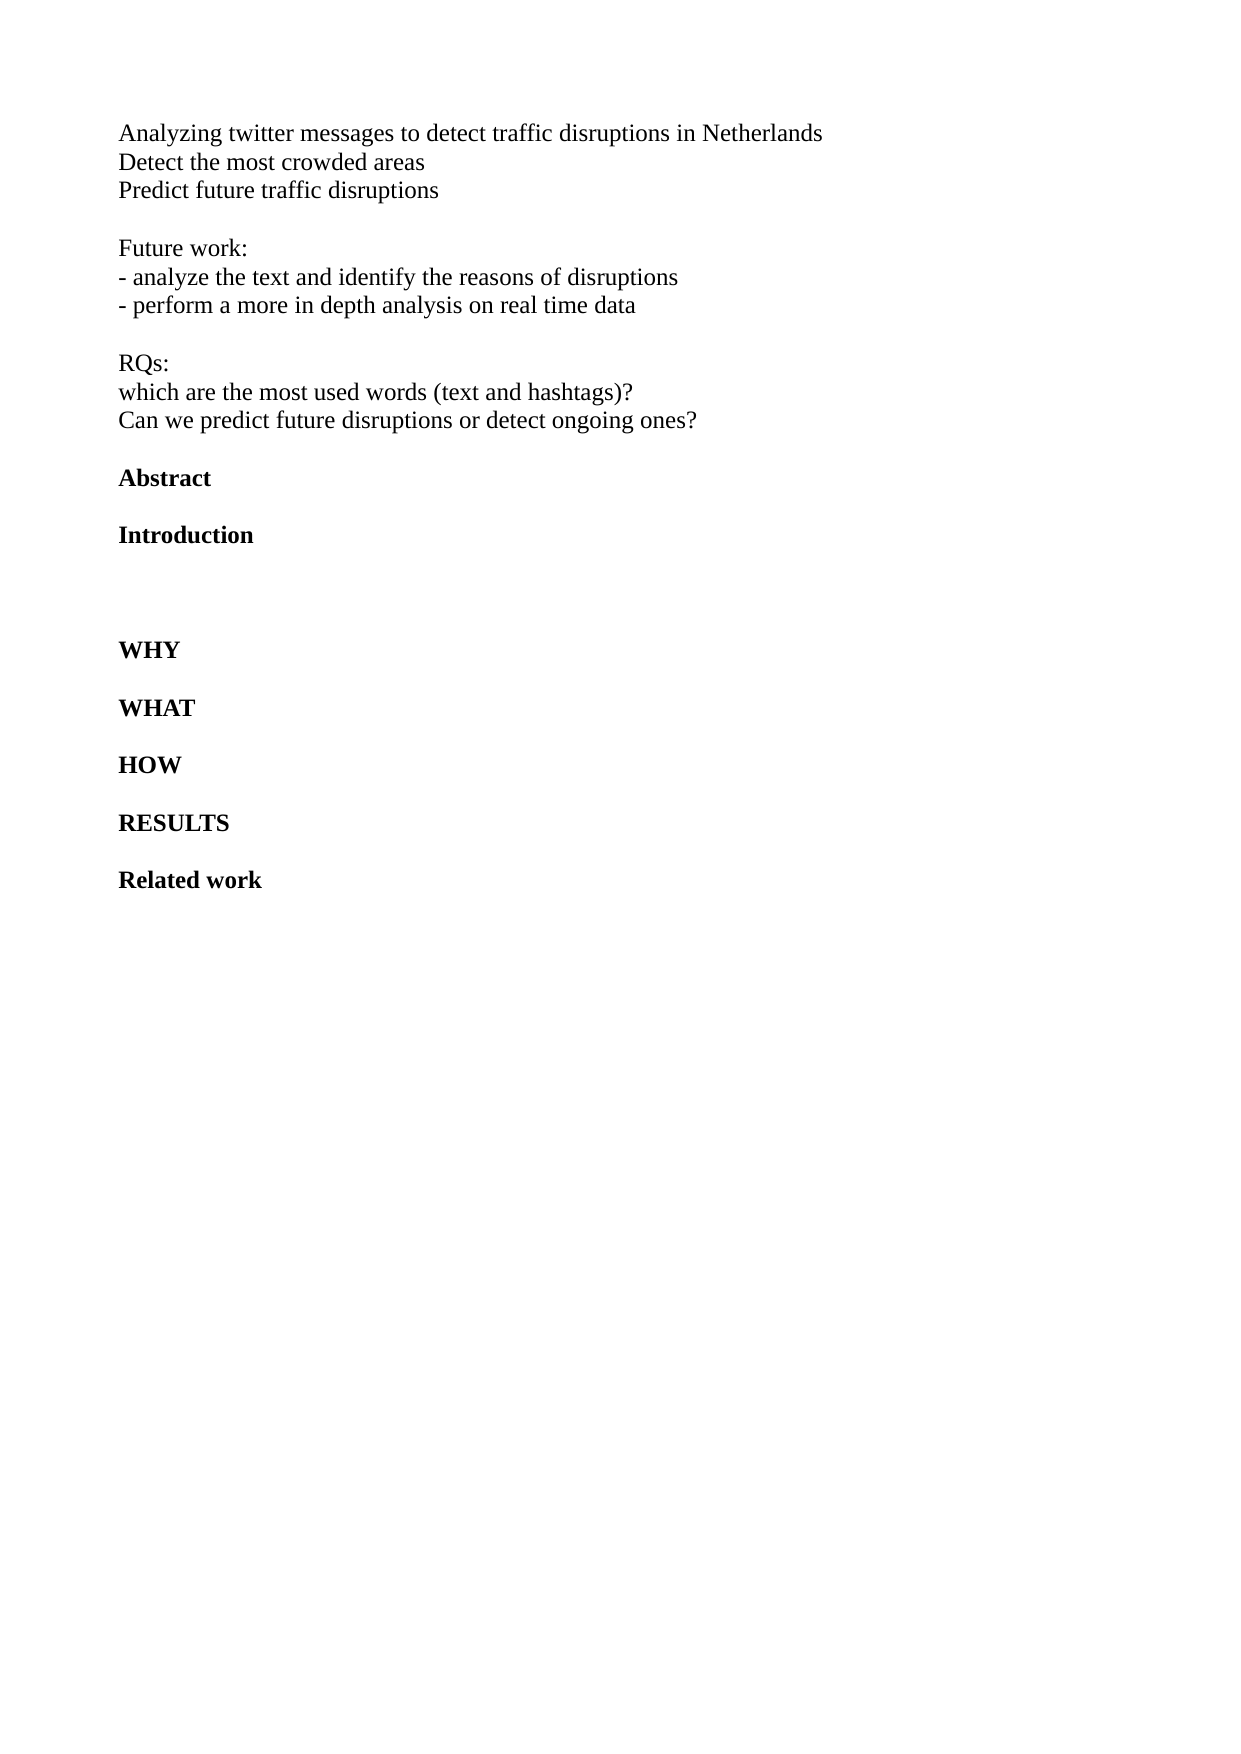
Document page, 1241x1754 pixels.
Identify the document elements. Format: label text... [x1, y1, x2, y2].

text Can we predict future disruptions or detect ongoing ones? [118, 406, 1122, 434]
text Analyzing twitter messages to detect traffic disruptions in Netherlands [118, 118, 1122, 147]
text RESULTS [118, 808, 1122, 837]
text WHY [118, 636, 1122, 664]
text RQs: [118, 348, 1122, 377]
text HOW [118, 751, 1122, 779]
text which are the most used words (text and hashtags)? [118, 377, 1122, 406]
text - analyze the text and identify the reasons of disruptions [118, 262, 1122, 291]
text Future work: [118, 233, 1122, 262]
text Related work [118, 866, 1122, 894]
text Detect the most crowded areas [118, 147, 1122, 176]
text Introduction [118, 521, 1122, 549]
text WHAT [118, 693, 1122, 722]
text Abstract [118, 463, 1122, 492]
text Predict future traffic disruptions [118, 176, 1122, 204]
text - perform a more in depth analysis on real time data [118, 291, 1122, 319]
